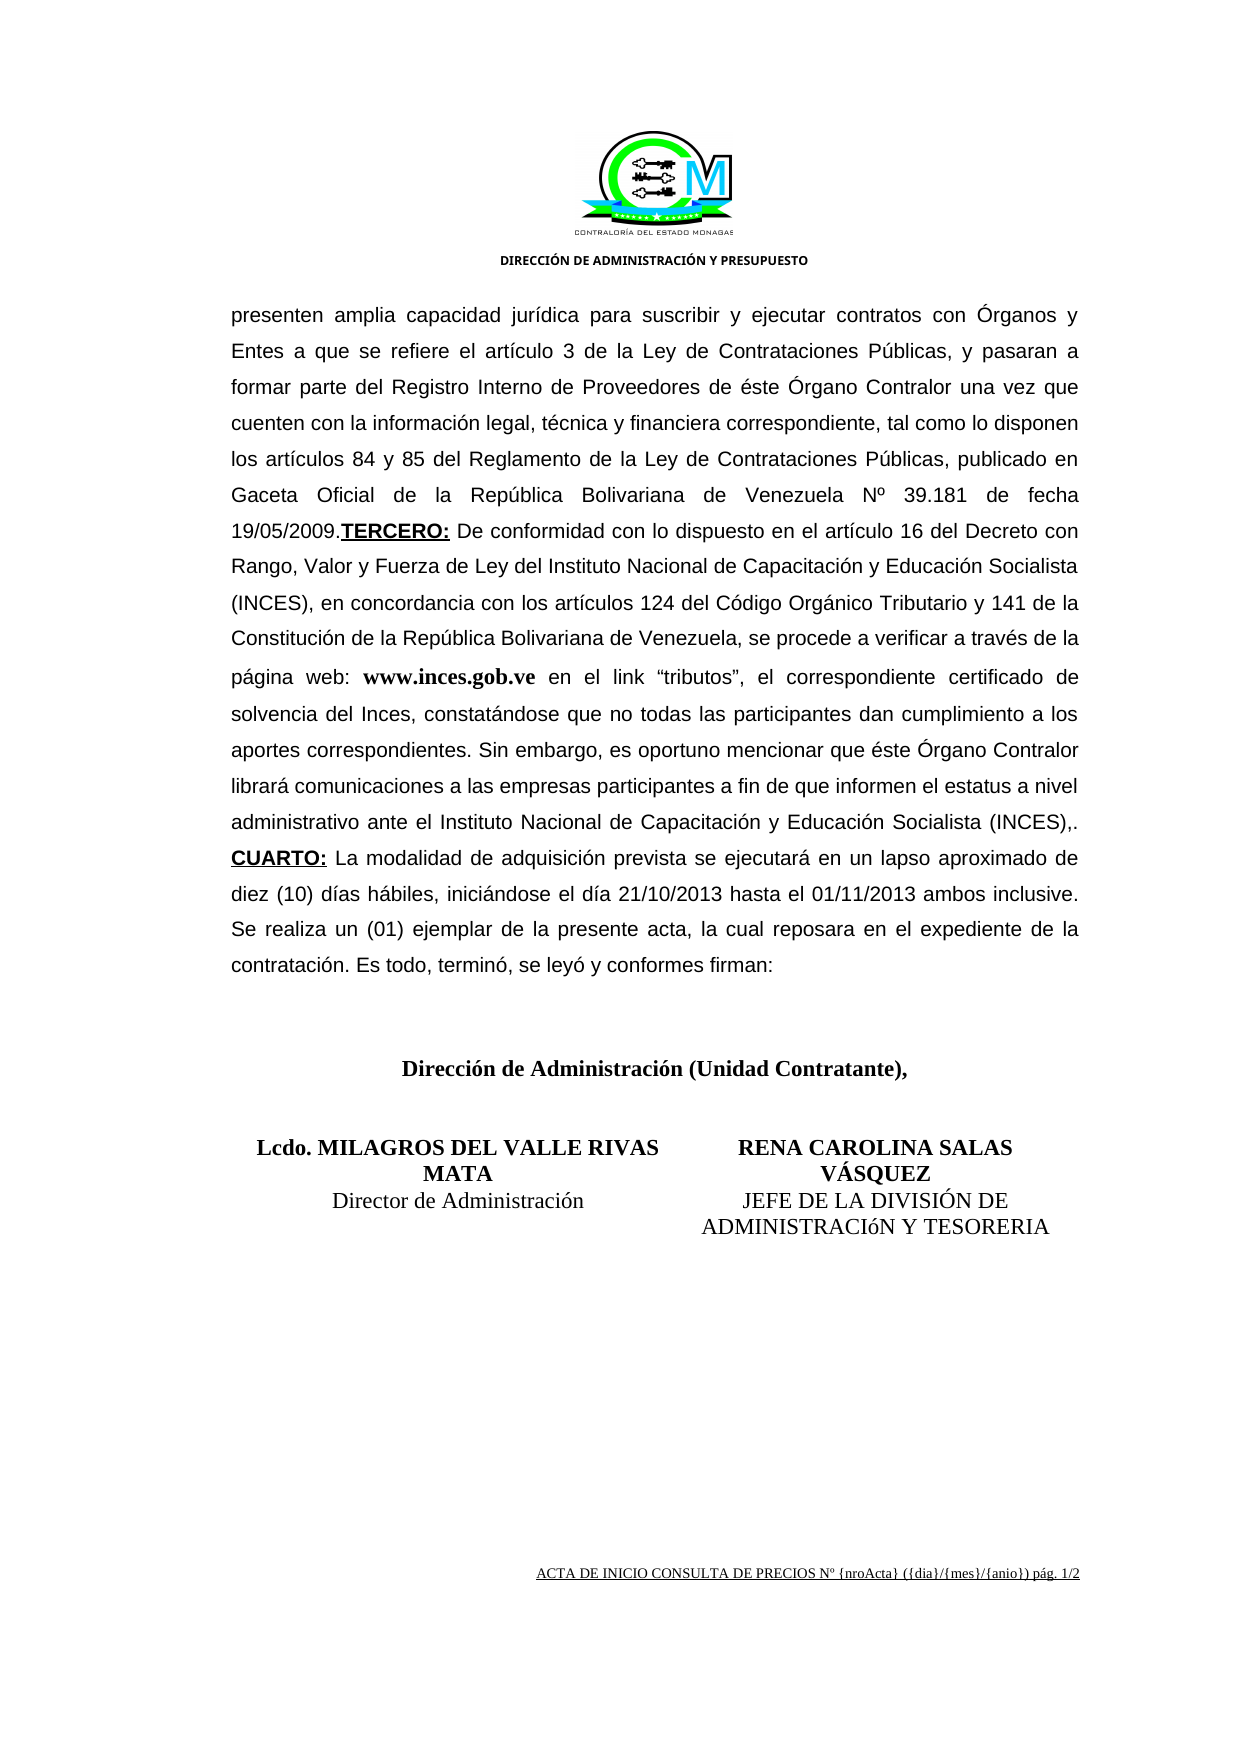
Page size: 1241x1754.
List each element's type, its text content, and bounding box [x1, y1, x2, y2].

table_header Dirección de Administración (Unidad Contratante), [237, 1055, 1072, 1081]
text presenten amplia capacidad jurídica para suscribir y ejecutar contratos con Órganos y Entes a que se refiere el artículo 3 de la Ley de Contrataciones Públicas, y pasaran a formar parte del Registro Interno de Proveedores de éste Órgano Contralor una vez que cuenten con la información legal, técnica y financiera correspondiente, tal como lo disponen los artículos 84 y 85 del Reglamento de la Ley de Contrataciones Públicas, publicado en Gaceta Oficial de la República Bolivariana de Venezuela Nº 39.181 de fecha 19/05/2009.TERCERO: De conformidad con lo dispuesto en el artículo 16 del Decreto con Rango, Valor y Fuerza de Ley del Instituto Nacional de Capacitación y Educación Socialista (INCES), en concordancia con los artículos 124 del Código Orgánico Tributario y 141 de la Constitución de la República Bolivariana de Venezuela, se procede a verificar a través de la página web: www.inces.gob.ve en el link “tributos”, el correspondiente certificado de solvencia del Inces, constatándose que no todas las participantes dan cumplimiento a los aportes correspondientes. Sin embargo, es oportuno mencionar que éste Órgano Contralor librará comunicaciones a las empresas participantes a fin de que informen el estatus a nivel administrativo ante el Instituto Nacional de Capacitación y Educación Socialista (INCES),. CUARTO: La modalidad de adquisición prevista se ejecutará en un lapso aproximado de diez (10) días hábiles, iniciándose el día 21/10/2013 hasta el 01/11/2013 ambos inclusive. Se realiza un (01) ejemplar de la presente acta, la cual reposara en el expediente de la contratación. Es todo, terminó, se leyó y conformes firman: [231, 303, 1080, 977]
picture [574, 131, 733, 235]
table_cell Lcdo. MILAGROS DEL VALLE RIVAS MATA Director de Administración [237, 1081, 679, 1239]
table_cell RENA CAROLINA SALAS VÁSQUEZ JEFE DE LA DIVISIÓN DE ADMINISTRACIóN Y TESORERIA [679, 1081, 1072, 1239]
